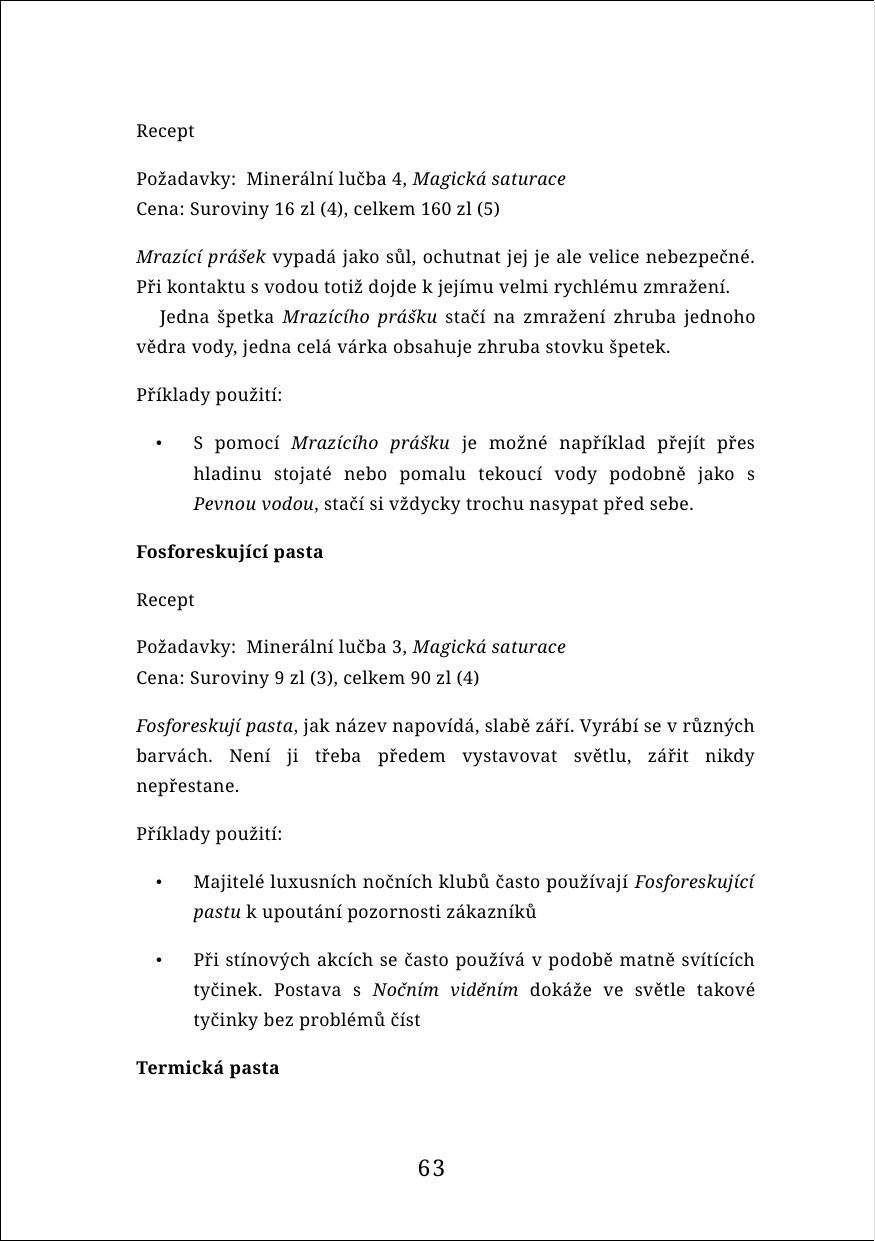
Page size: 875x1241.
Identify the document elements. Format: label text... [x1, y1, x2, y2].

list Při stínových akcích se často používá v podobě matně svítících tyčinek. Postava s Nočním viděním dokáže ve světle takové tyčinky bez problémů číst [156, 947, 756, 1032]
text Fosforeskující pasta [136, 539, 756, 563]
text Termická pasta [136, 1056, 756, 1080]
list Majitelé luxusních nočních klubů často používají Fosforeskující pastu k upoutání pozornosti zákazníků [156, 869, 756, 924]
list S pomocí Mrazícího prášku je možné například přejít přes hladinu stojaté nebo pomalu tekoucí vody podobně jako s Pevnou vodou, stačí si vždycky trochu nasypat před sebe. [156, 431, 756, 515]
text Požadavky: Minerální lučba 3, Magická saturace Cena: Suroviny 9 zl (3), celkem 90 zl (4) [136, 635, 756, 689]
text Příklady použití: [136, 383, 756, 407]
text Příklady použití: [136, 821, 756, 846]
text Fosforeskují pasta, jak název napovídá, slabě září. Vyrábí se v různých barvách. Není ji třeba předem vystavovat světlu, zářit nikdy nepřestane. [136, 713, 756, 798]
text Mrazící prášek vypadá jako sůl, ochutnat jej je ale velice nebezpečné. Při kontaktu s vodou totiž dojde k jejímu velmi rychlému zmražení. Jedna špetka Mrazícího prášku stačí na zmražení zhruba jednoho vědra vody, jedna celá várka obsahuje zhruba stovku špetek. [136, 244, 756, 359]
text Požadavky: Minerální lučba 4, Magická saturace Cena: Suroviny 16 zl (4), celkem 160 zl (5) [136, 166, 756, 221]
text Recept [136, 587, 756, 611]
text Recept [136, 118, 756, 142]
